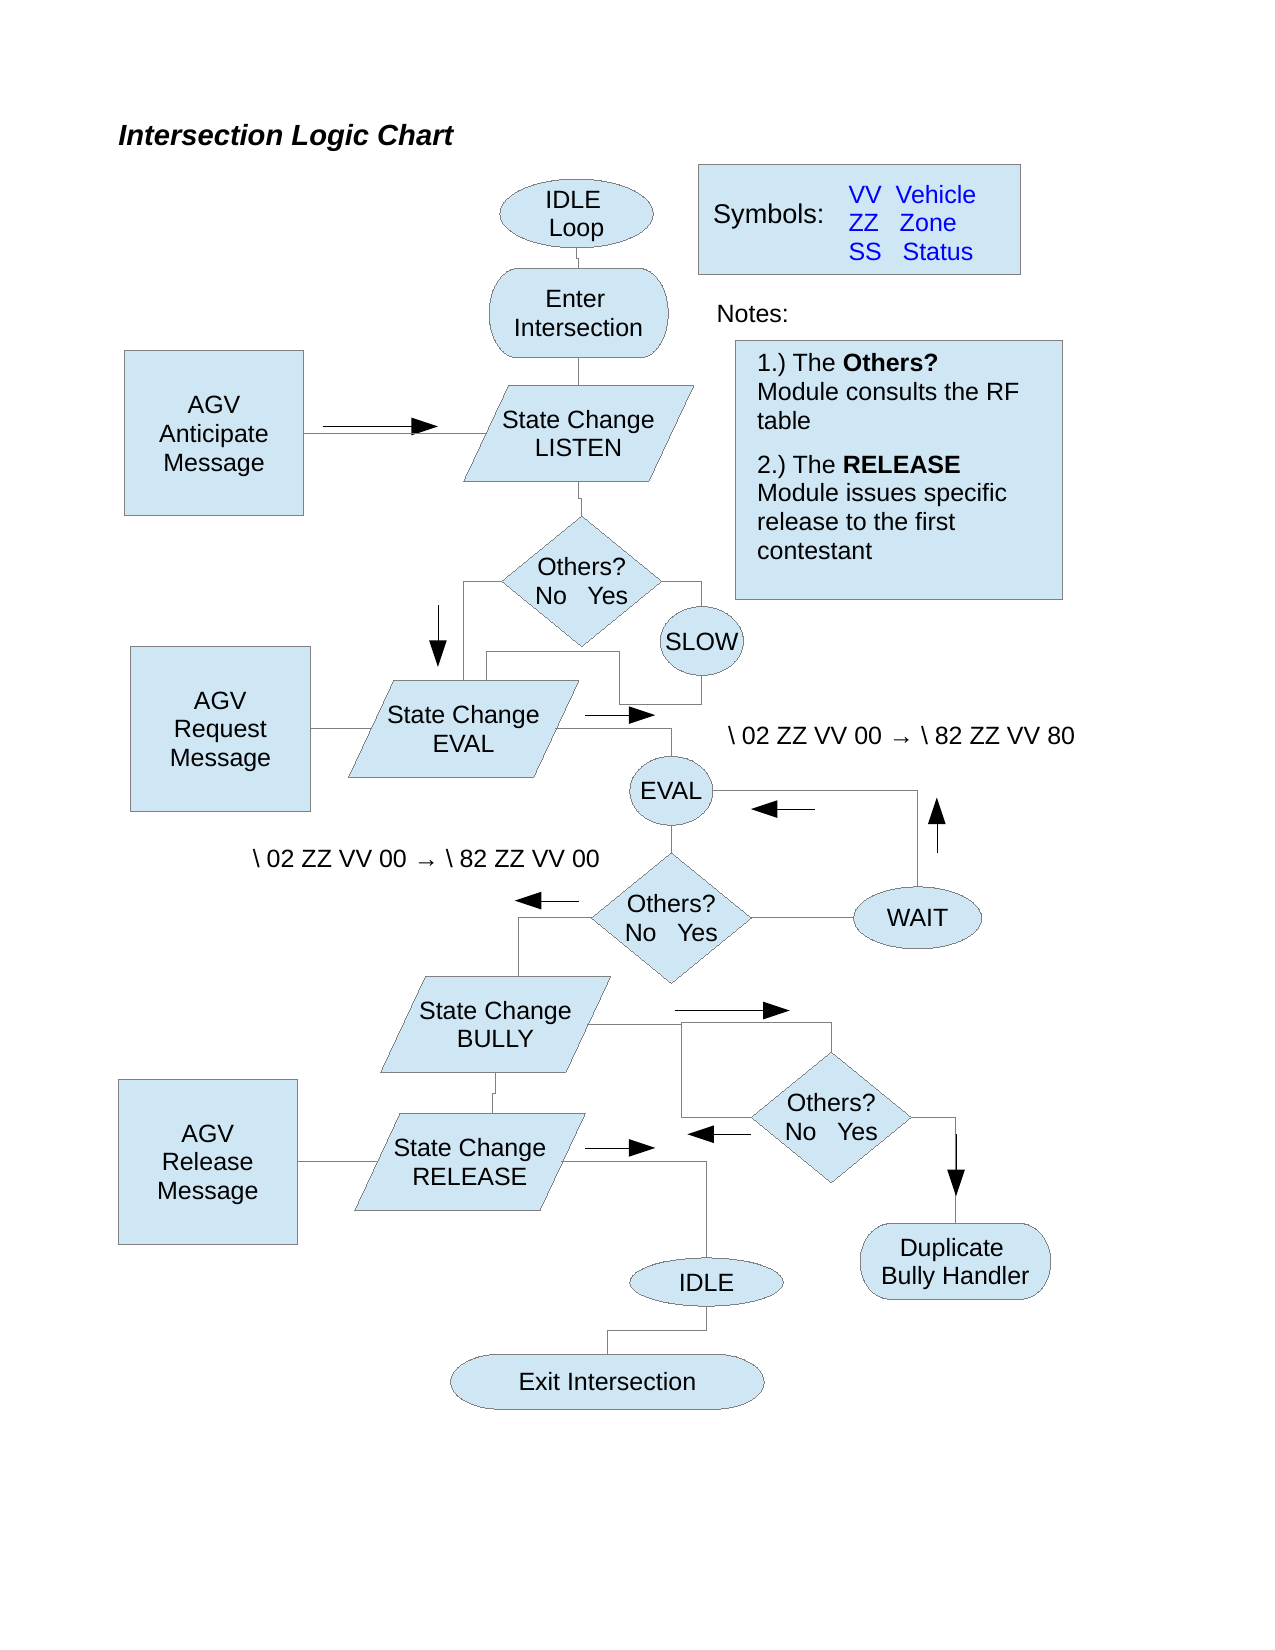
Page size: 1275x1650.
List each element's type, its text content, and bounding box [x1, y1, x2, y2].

subtitle Intersection Logic Chart [118, 118, 1157, 152]
